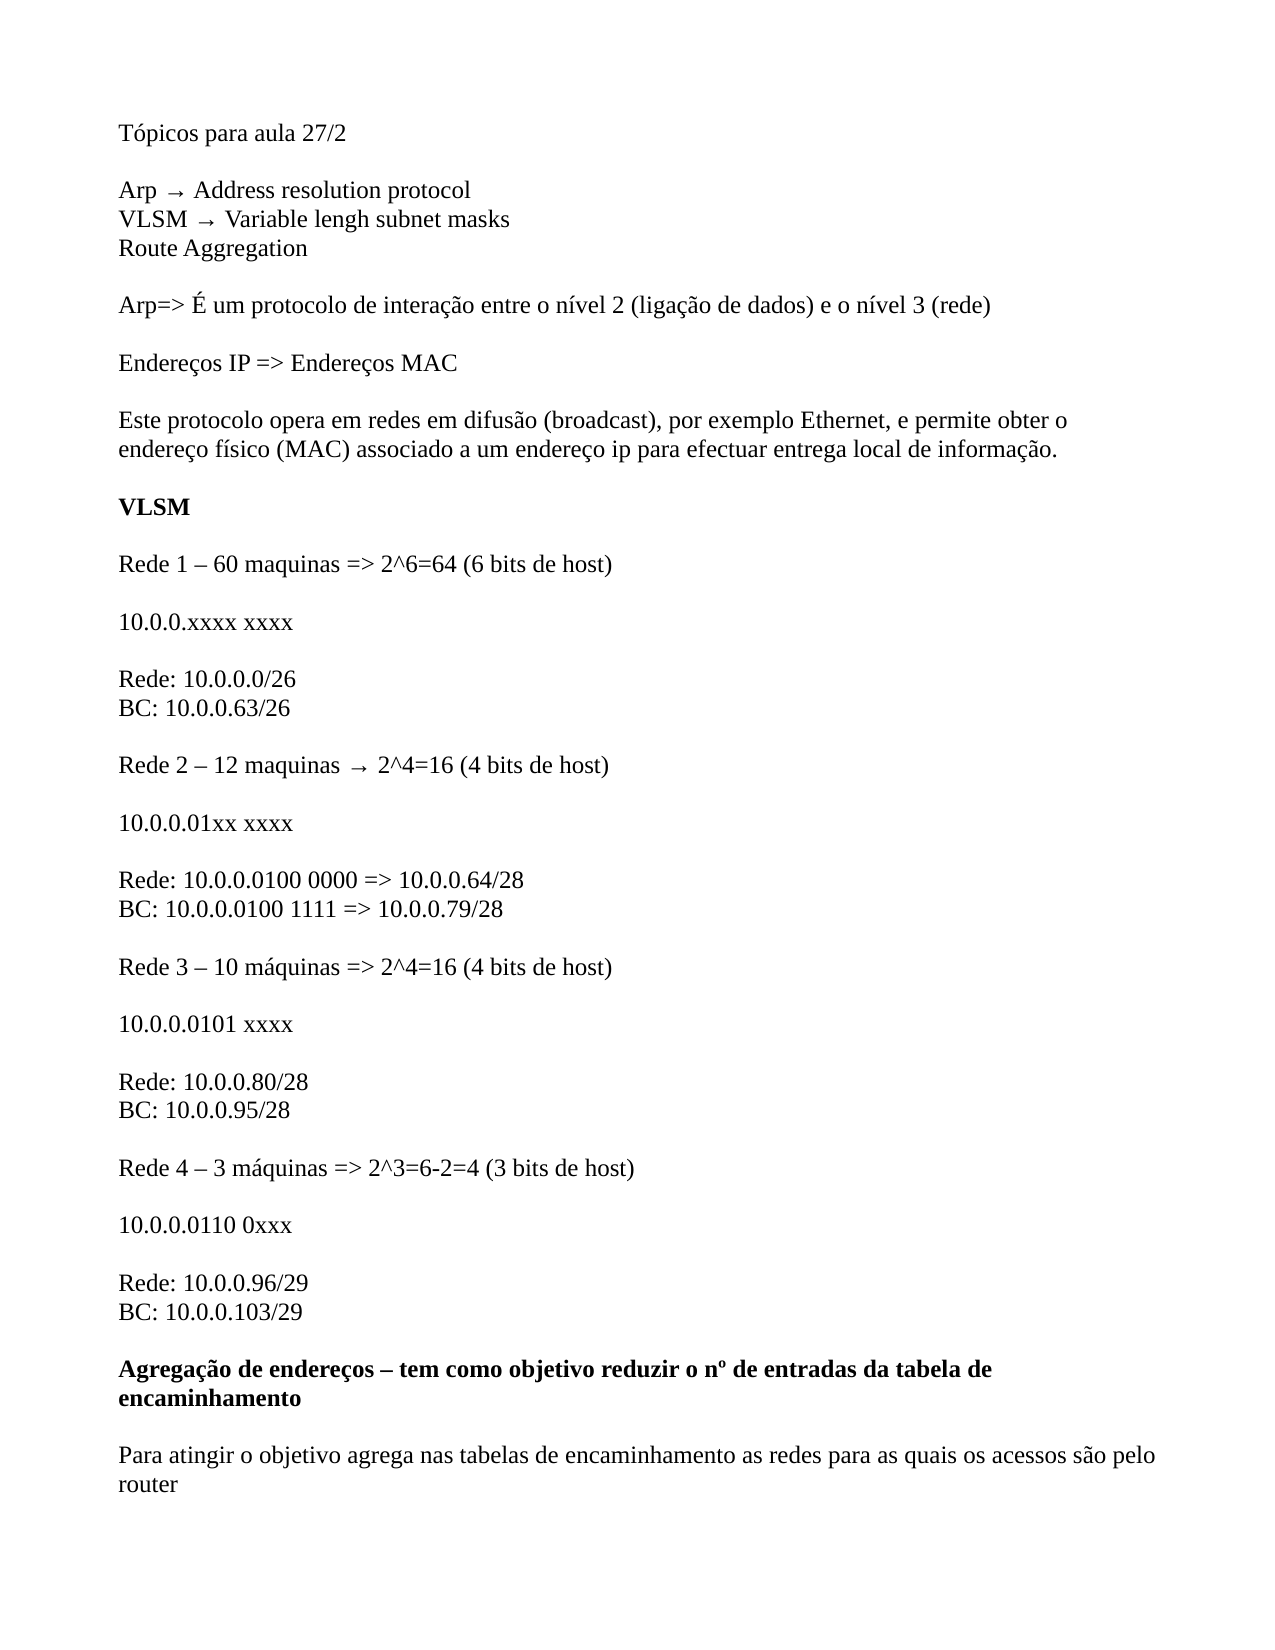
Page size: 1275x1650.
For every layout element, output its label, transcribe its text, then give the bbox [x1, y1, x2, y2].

text Endereços IP => Endereços MAC [118, 348, 1157, 377]
text Para atingir o objetivo agrega nas tabelas de encaminhamento as redes para as quais os acessos são pelo router [118, 1441, 1157, 1498]
text 10.0.0.xxxx xxxx [118, 607, 1157, 636]
text Este protocolo opera em redes em difusão (broadcast), por exemplo Ethernet, e permite obter o endereço físico (MAC) associado a um endereço ip para efectuar entrega local de informação. [118, 406, 1157, 463]
text Route Aggregation [118, 233, 1157, 262]
text Tópicos para aula 27/2 [118, 118, 1157, 147]
text Rede 1 – 60 maquinas => 2^6=64 (6 bits de host) [118, 549, 1157, 578]
text Rede: 10.0.0.80/28 [118, 1067, 1157, 1096]
text 10.0.0.0110 0xxx [118, 1211, 1157, 1239]
text 10.0.0.0101 xxxx [118, 1009, 1157, 1038]
text VLSM [118, 492, 1157, 521]
text Arp=> É um protocolo de interação entre o nível 2 (ligação de dados) e o nível 3 (rede) [118, 291, 1157, 319]
text Agregação de endereços – tem como objetivo reduzir o nº de entradas da tabela de encaminhamento [118, 1354, 1157, 1412]
text Rede 4 – 3 máquinas => 2^3=6-2=4 (3 bits de host) [118, 1153, 1157, 1182]
text BC: 10.0.0.103/29 [118, 1297, 1157, 1326]
text Rede 2 – 12 maquinas → 2^4=16 (4 bits de host) [118, 751, 1157, 779]
text Rede: 10.0.0.96/29 [118, 1268, 1157, 1297]
text BC: 10.0.0.63/26 [118, 693, 1157, 722]
text Rede: 10.0.0.0/26 [118, 664, 1157, 693]
text BC: 10.0.0.0100 1111 => 10.0.0.79/28 [118, 894, 1157, 923]
text 10.0.0.01xx xxxx [118, 808, 1157, 837]
text Arp → Address resolution protocol [118, 176, 1157, 204]
text Rede: 10.0.0.0100 0000 => 10.0.0.64/28 [118, 866, 1157, 894]
text VLSM → Variable lengh subnet masks [118, 204, 1157, 233]
text Rede 3 – 10 máquinas => 2^4=16 (4 bits de host) [118, 952, 1157, 981]
text BC: 10.0.0.95/28 [118, 1096, 1157, 1124]
